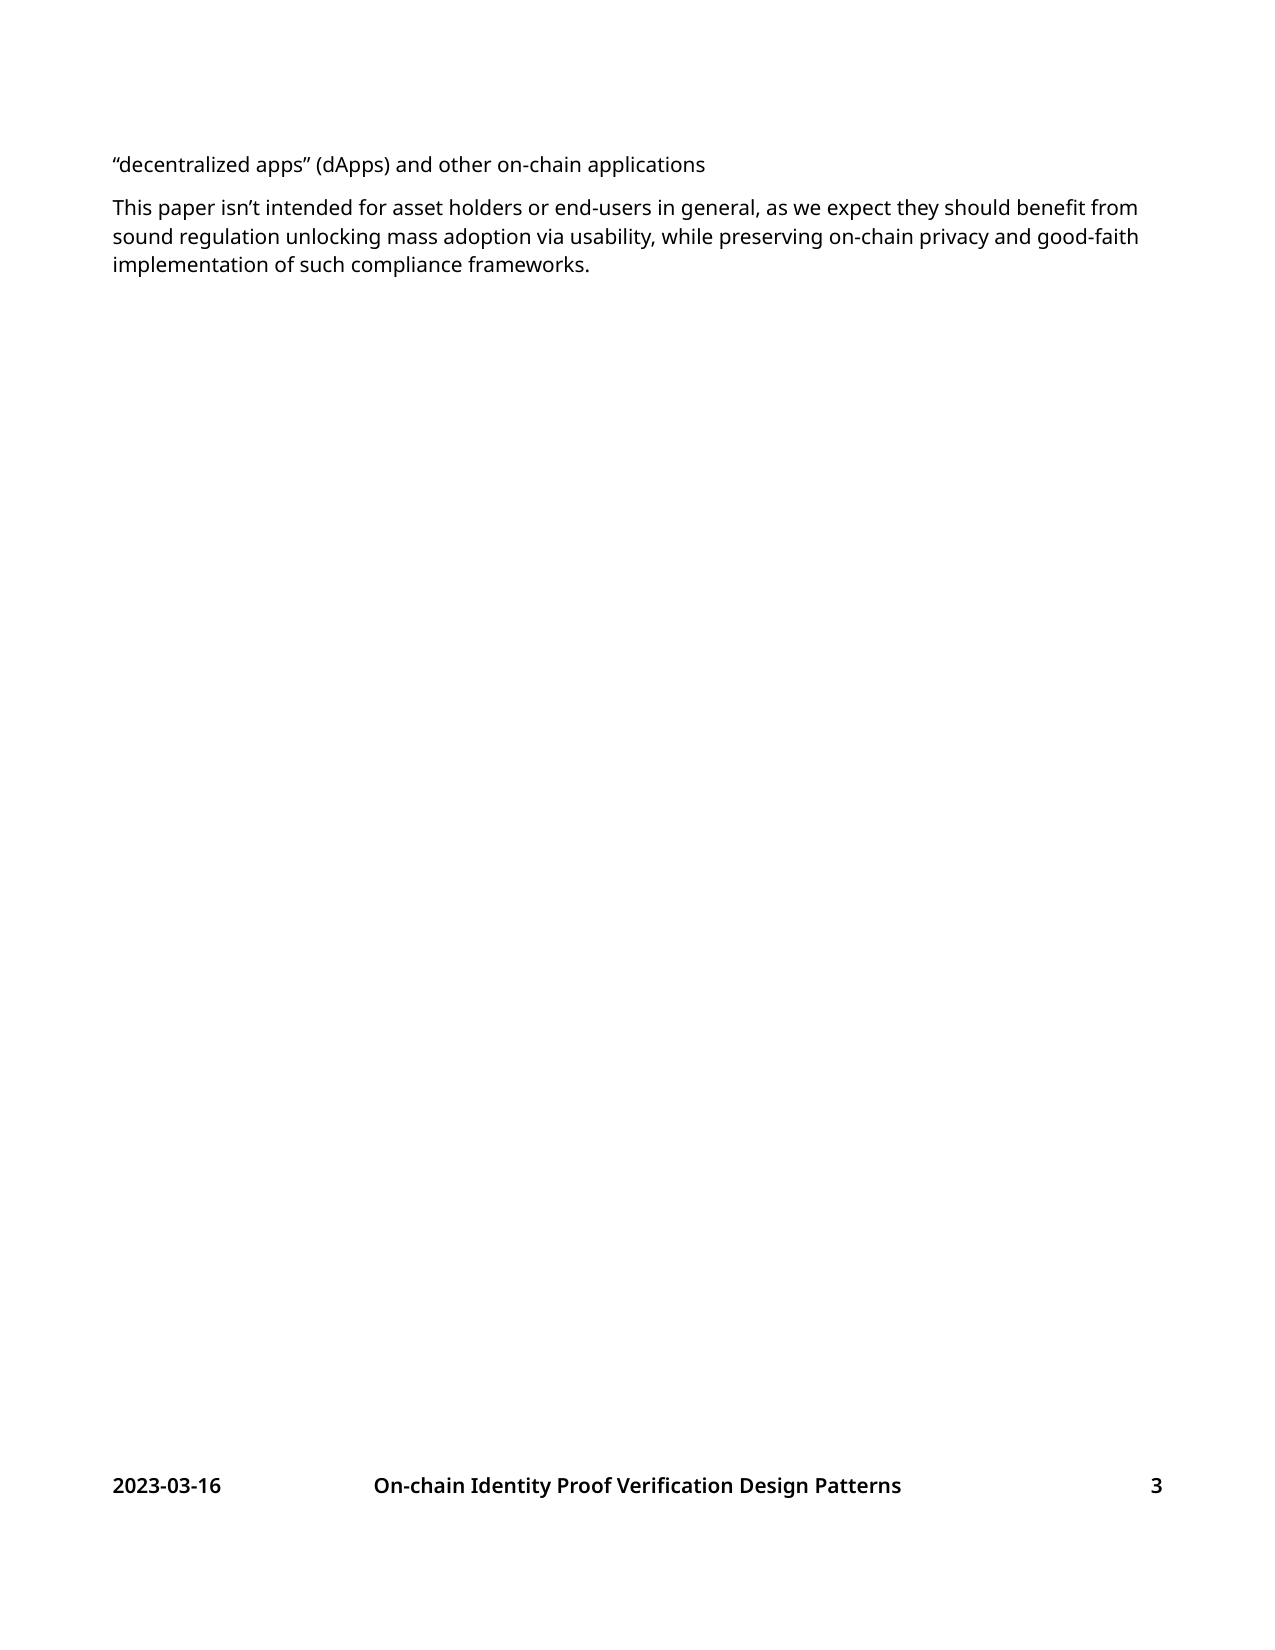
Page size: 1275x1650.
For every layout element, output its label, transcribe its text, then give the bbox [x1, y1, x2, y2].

text This paper isn’t intended for asset holders or end-users in general, as we expect they should benefit from sound regulation unlocking mass adoption via usability, while preserving on-chain privacy and good-faith implementation of such compliance frameworks. [112, 193, 1162, 279]
text “decentralized apps” (dApps) and other on-chain applications [112, 150, 1162, 178]
